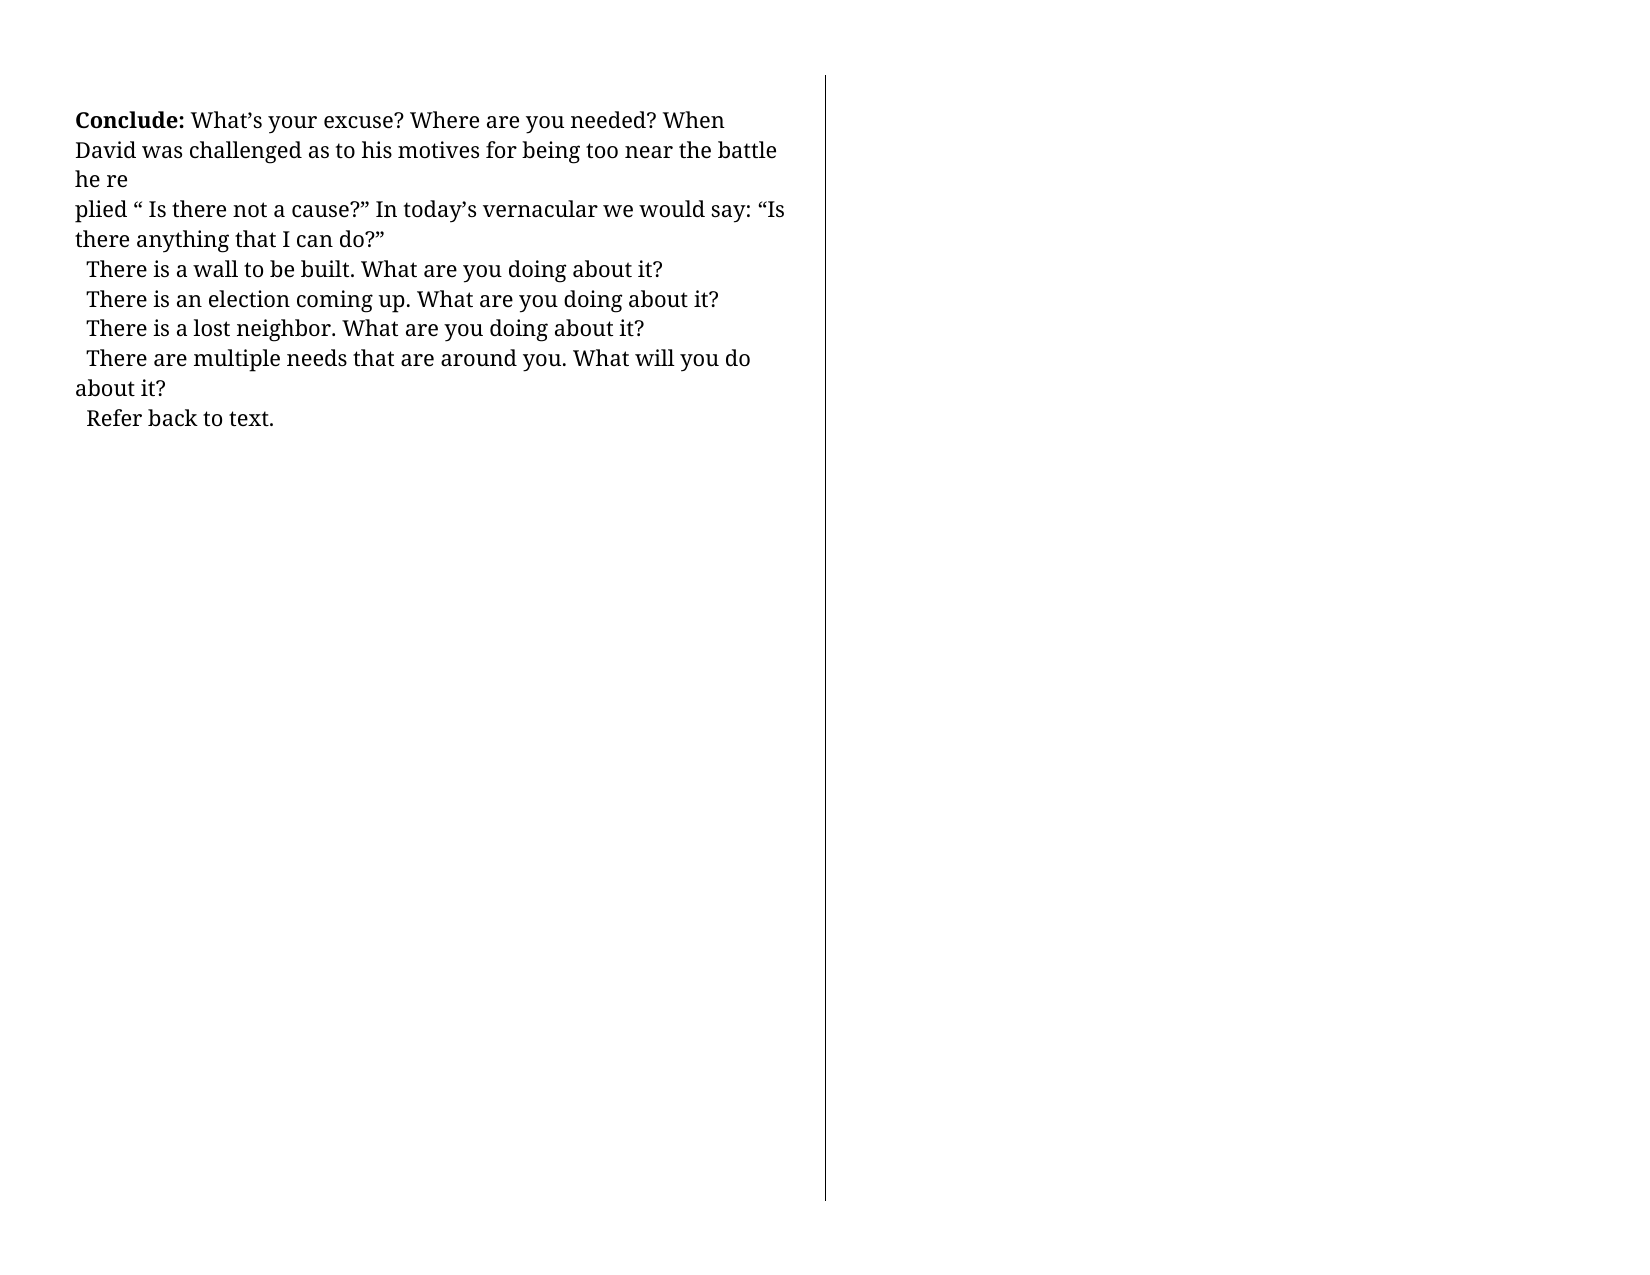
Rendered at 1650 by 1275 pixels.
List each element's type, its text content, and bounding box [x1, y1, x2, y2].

text There is a wall to be built. What are you doing about it? [75, 254, 788, 283]
text Refer back to text. [75, 403, 788, 432]
text There are multiple needs that are around you. What will you do about it? [75, 343, 788, 403]
text Conclude: What’s your excuse? Where are you needed? When David was challenged as to his motives for being too near the battle he re [75, 105, 788, 194]
text There is a lost neighbor. What are you doing about it? [75, 313, 788, 343]
text There is an election coming up. What are you doing about it? [75, 283, 788, 313]
text plied “ Is there not a cause?” In today’s vernacular we would say: “Is there anything that I can do?” [75, 194, 788, 254]
